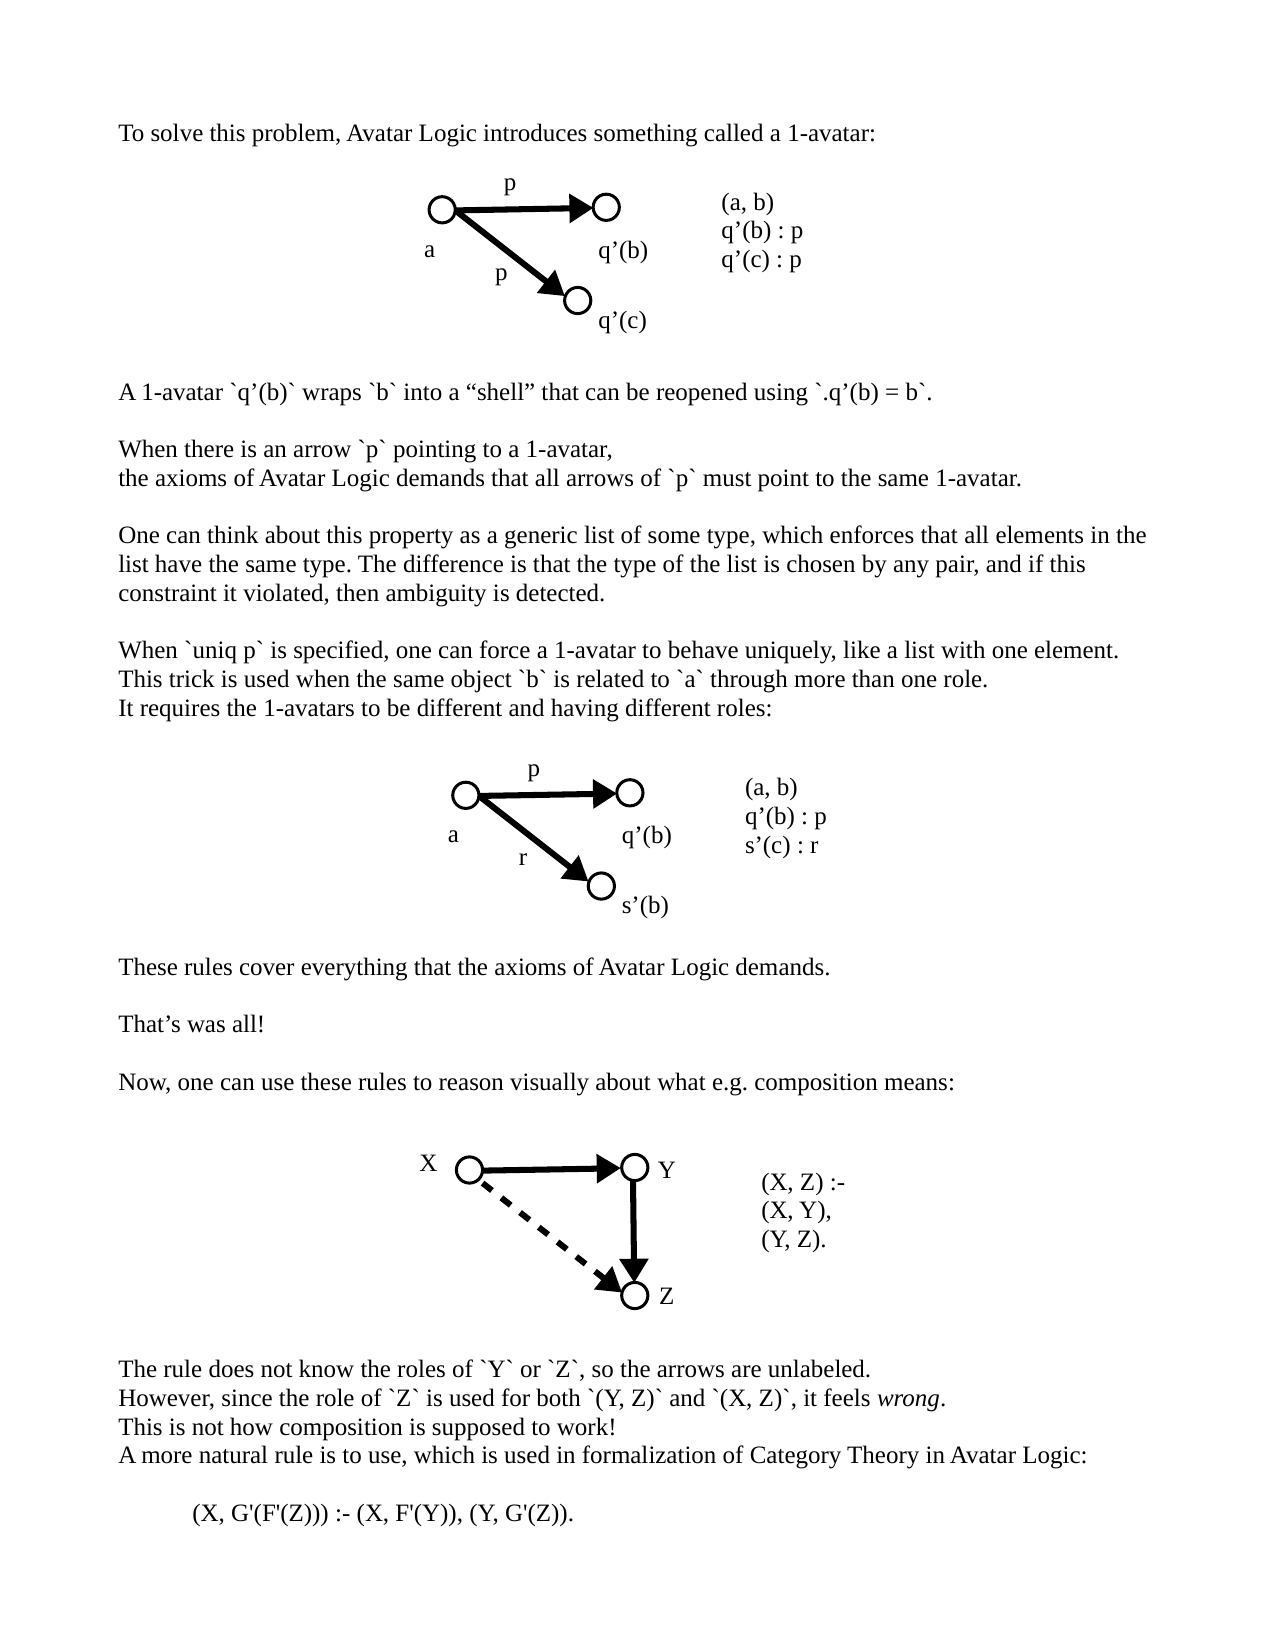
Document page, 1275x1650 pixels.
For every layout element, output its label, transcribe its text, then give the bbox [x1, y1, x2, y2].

text This is not how composition is supposed to work! [118, 1412, 1157, 1441]
text This trick is used when the same object `b` is related to `a` through more than one role. It requires the 1-avatars to be different and having different roles: [118, 664, 1157, 722]
text The rule does not know the roles of `Y` or `Z`, so the arrows are unlabeled. [118, 1354, 1157, 1383]
text These rules cover everything that the axioms of Avatar Logic demands. [118, 952, 1157, 981]
text When `uniq p` is specified, one can force a 1-avatar to behave uniquely, like a list with one element. [118, 636, 1157, 664]
text One can think about this property as a generic list of some type, which enforces that all elements in the list have the same type. The difference is that the type of the list is chosen by any pair, and if this constraint it violated, then ambiguity is detected. [118, 521, 1157, 607]
text When there is an arrow `p` pointing to a 1-avatar, the axioms of Avatar Logic demands that all arrows of `p` must point to the same 1-avatar. [118, 434, 1157, 492]
text To solve this problem, Avatar Logic introduces something called a 1-avatar: [118, 118, 1157, 147]
text That’s was all! [118, 1009, 1157, 1038]
text However, since the role of `Z` is used for both `(Y, Z)` and `(X, Z)`, it feels wrong. [118, 1383, 1157, 1412]
text Now, one can use these rules to reason visually about what e.g. composition means: [118, 1067, 1157, 1096]
text (X, G'(F'(Z))) :- (X, F'(Y)), (Y, G'(Z)). [118, 1498, 1157, 1527]
text A 1-avatar `q’(b)` wraps `b` into a “shell” that can be reopened using `.q’(b) = b`. [118, 377, 1157, 406]
text A more natural rule is to use, which is used in formalization of Category Theory in Avatar Logic: [118, 1441, 1157, 1469]
